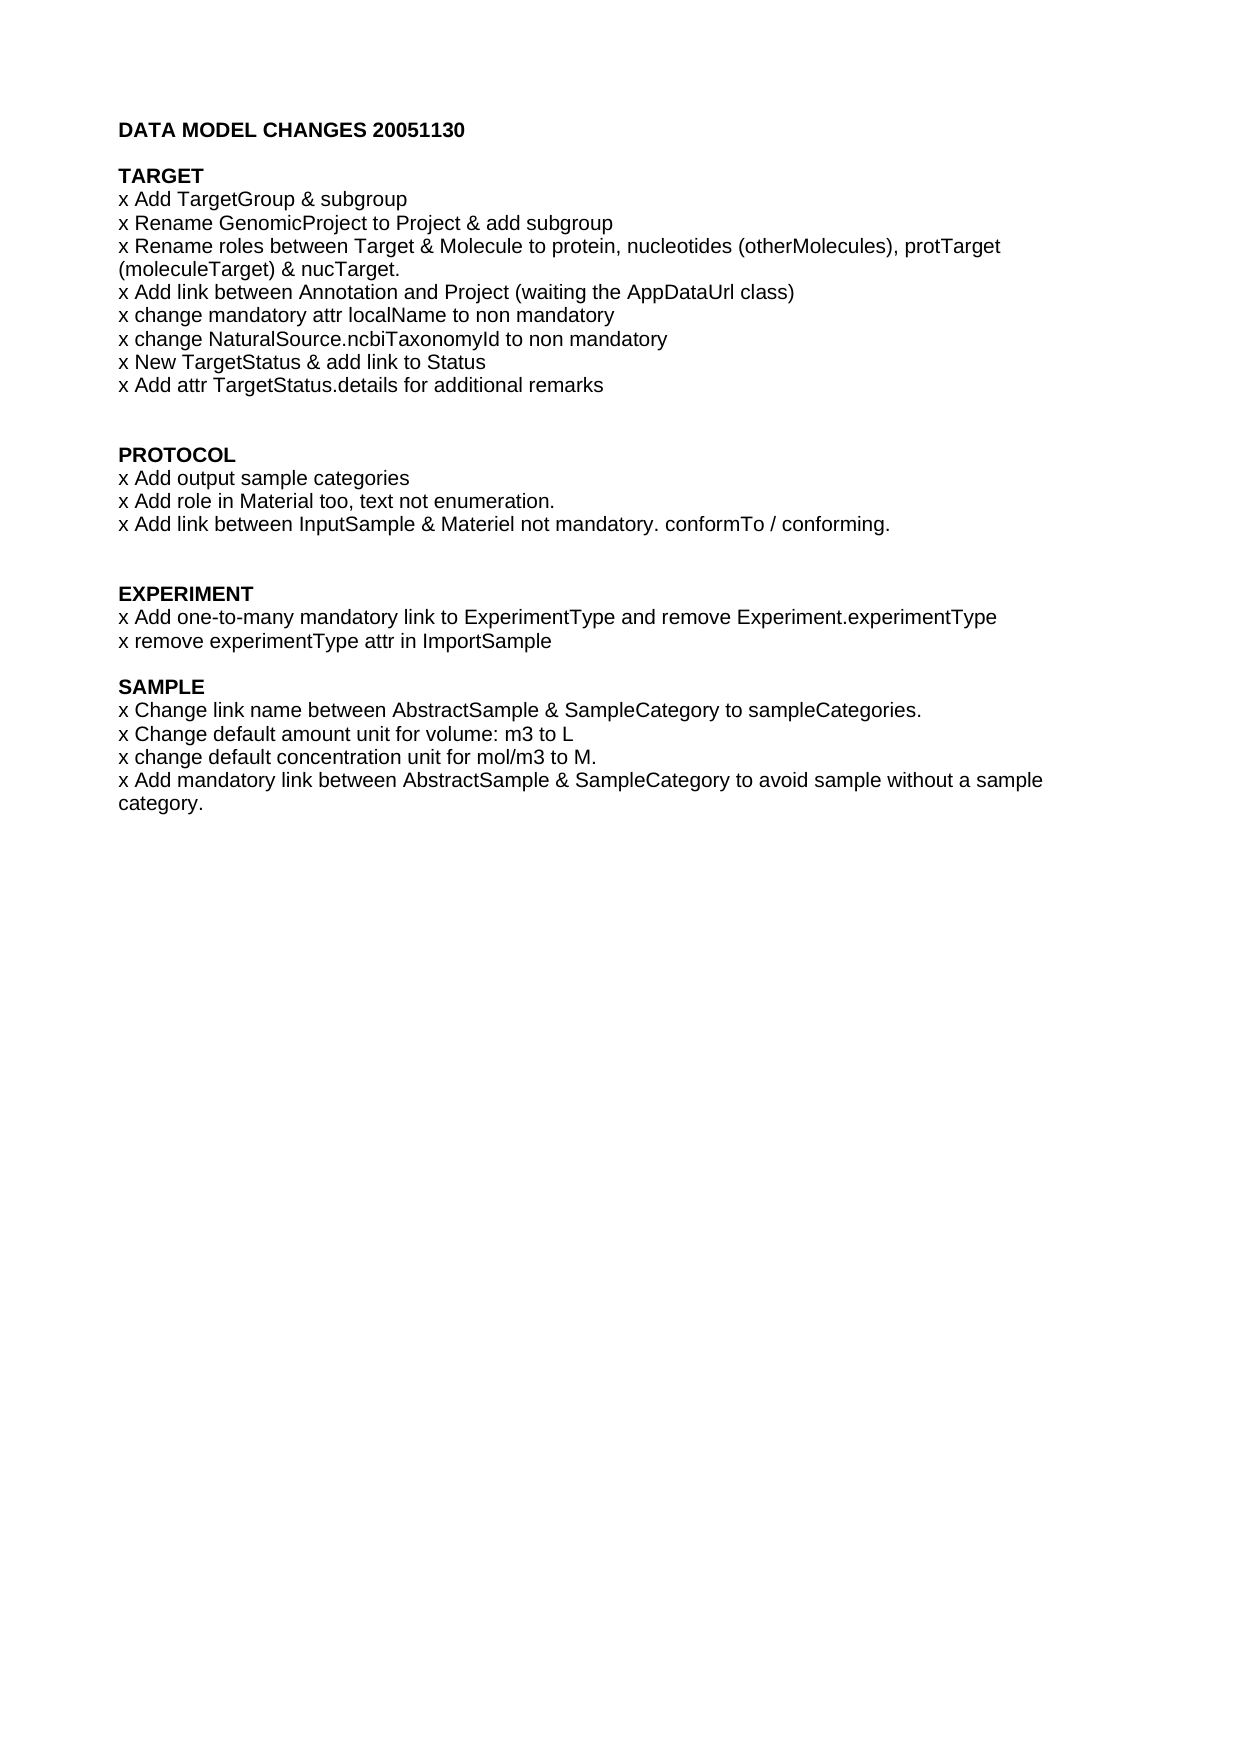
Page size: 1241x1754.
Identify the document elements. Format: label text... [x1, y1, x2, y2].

text TARGET x Add TargetGroup & subgroup x Rename GenomicProject to Project & add subgroup [118, 164, 1122, 234]
text PROTOCOL x Add output sample categories [118, 397, 1122, 490]
text x Add attr TargetStatus.details for additional remarks [118, 374, 1122, 397]
text SAMPLE [118, 652, 1122, 699]
text DATA MODEL CHANGES 20051130 [118, 118, 1122, 141]
text x remove experimentType attr in ImportSample [118, 629, 1122, 652]
text x New TargetStatus & add link to Status [118, 350, 1122, 374]
text x Add link between InputSample & Materiel not mandatory. conformTo / conforming. [118, 513, 1122, 536]
text x Add role in Material too, text not enumeration. [118, 490, 1122, 513]
text x Change link name between AbstractSample & SampleCategory to sampleCategories. x Change default amount unit for volume: m3 to L [118, 699, 1122, 745]
text x Rename roles between Target & Molecule to protein, nucleotides (otherMolecules), protTarget (moleculeTarget) & nucTarget. x Add link between Annotation and Project (waiting the AppDataUrl class) x change mandatory attr localName to non mandatory x change NaturalSource.ncbiTaxonomyId to non mandatory [118, 234, 1122, 350]
text EXPERIMENT [118, 583, 1122, 606]
text x change default concentration unit for mol/m3 to M. x Add mandatory link between AbstractSample & SampleCategory to avoid sample without a sample category. [118, 745, 1122, 861]
text x Add one-to-many mandatory link to ExperimentType and remove Experiment.experimentType [118, 606, 1122, 629]
